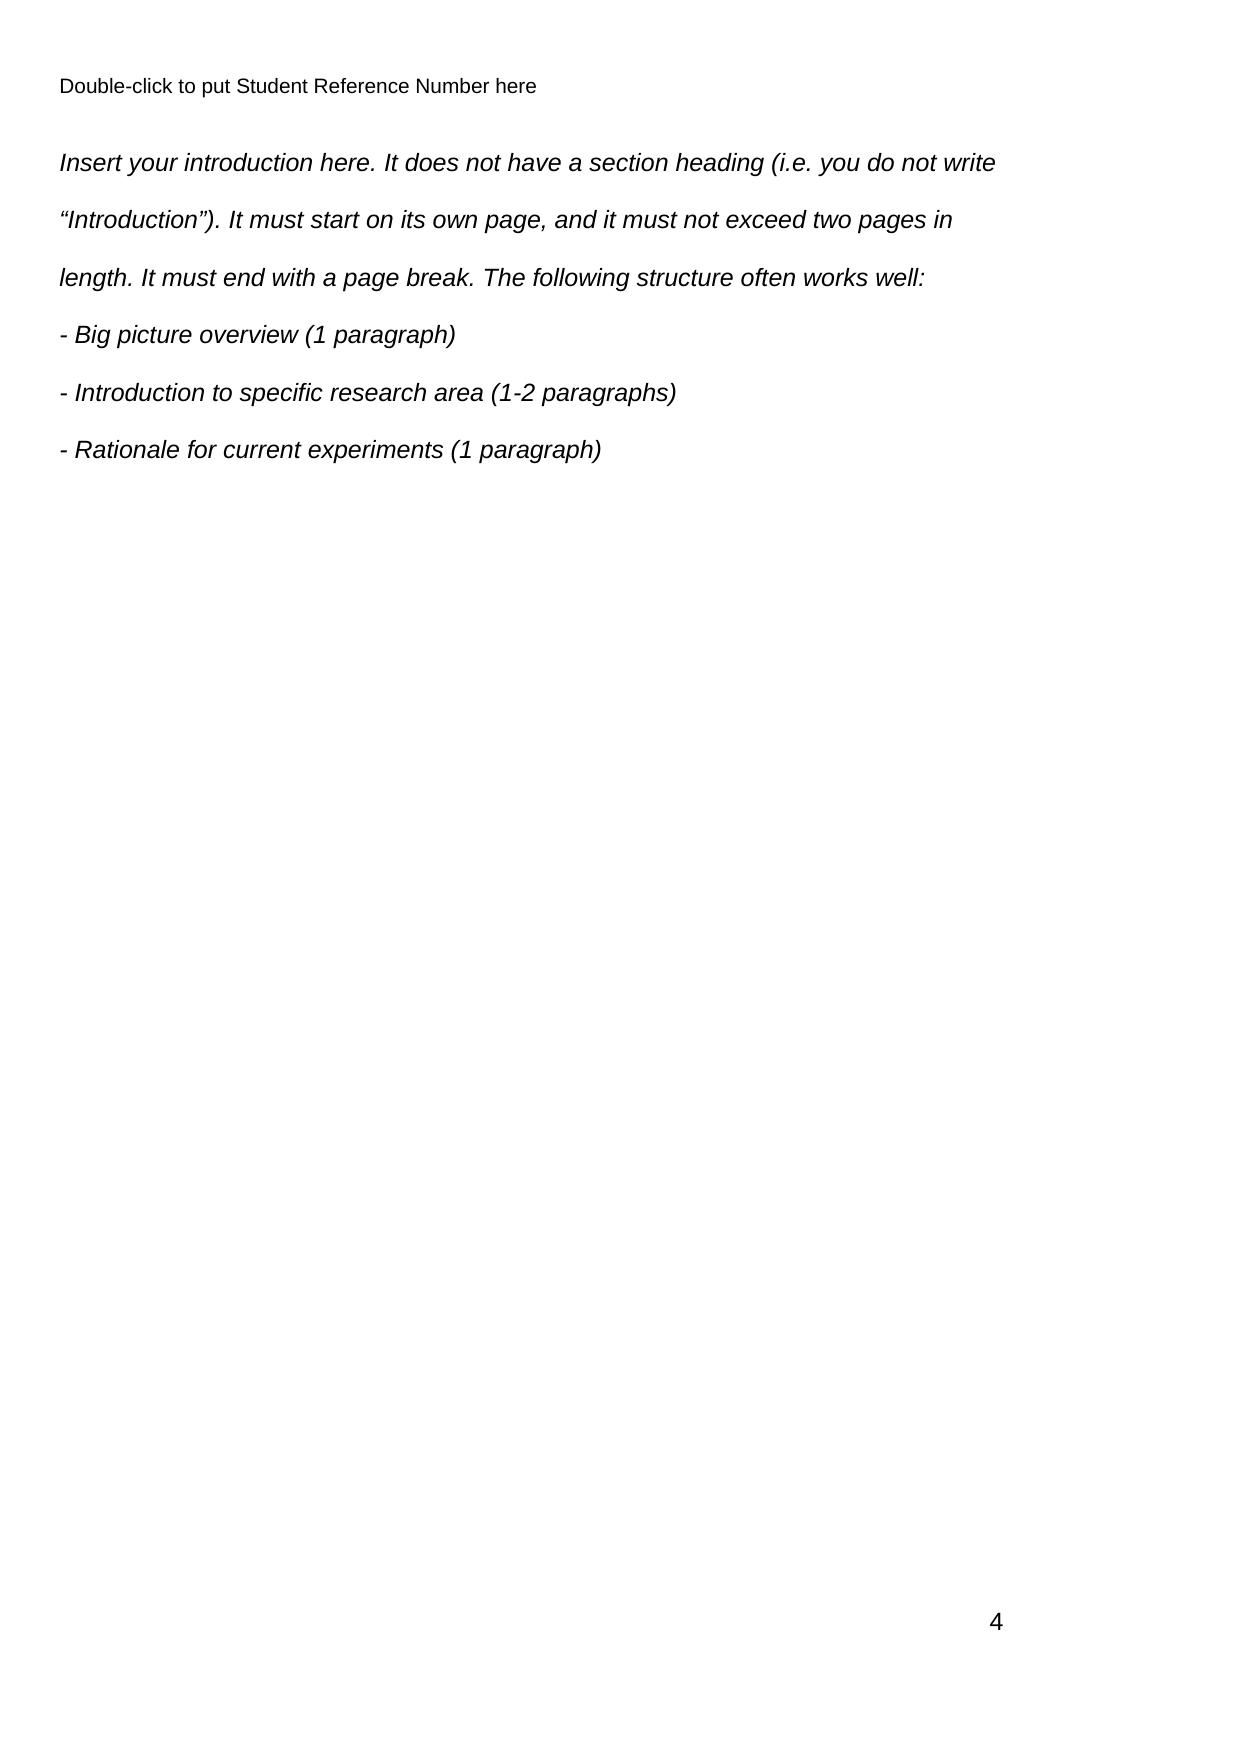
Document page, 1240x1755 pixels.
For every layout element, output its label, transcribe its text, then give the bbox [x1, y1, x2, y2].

text - Introduction to specific research area (1-2 paragraphs) [59, 378, 1003, 406]
text - Big picture overview (1 paragraph) [59, 320, 1003, 349]
text - Rationale for current experiments (1 paragraph) [59, 435, 1003, 464]
text Insert your introduction here. It does not have a section heading (i.e. you do not write “Introduction”). It must start on its own page, and it must not exceed two pages in length. It must end with a page break. The following structure often works well: [59, 148, 1003, 291]
